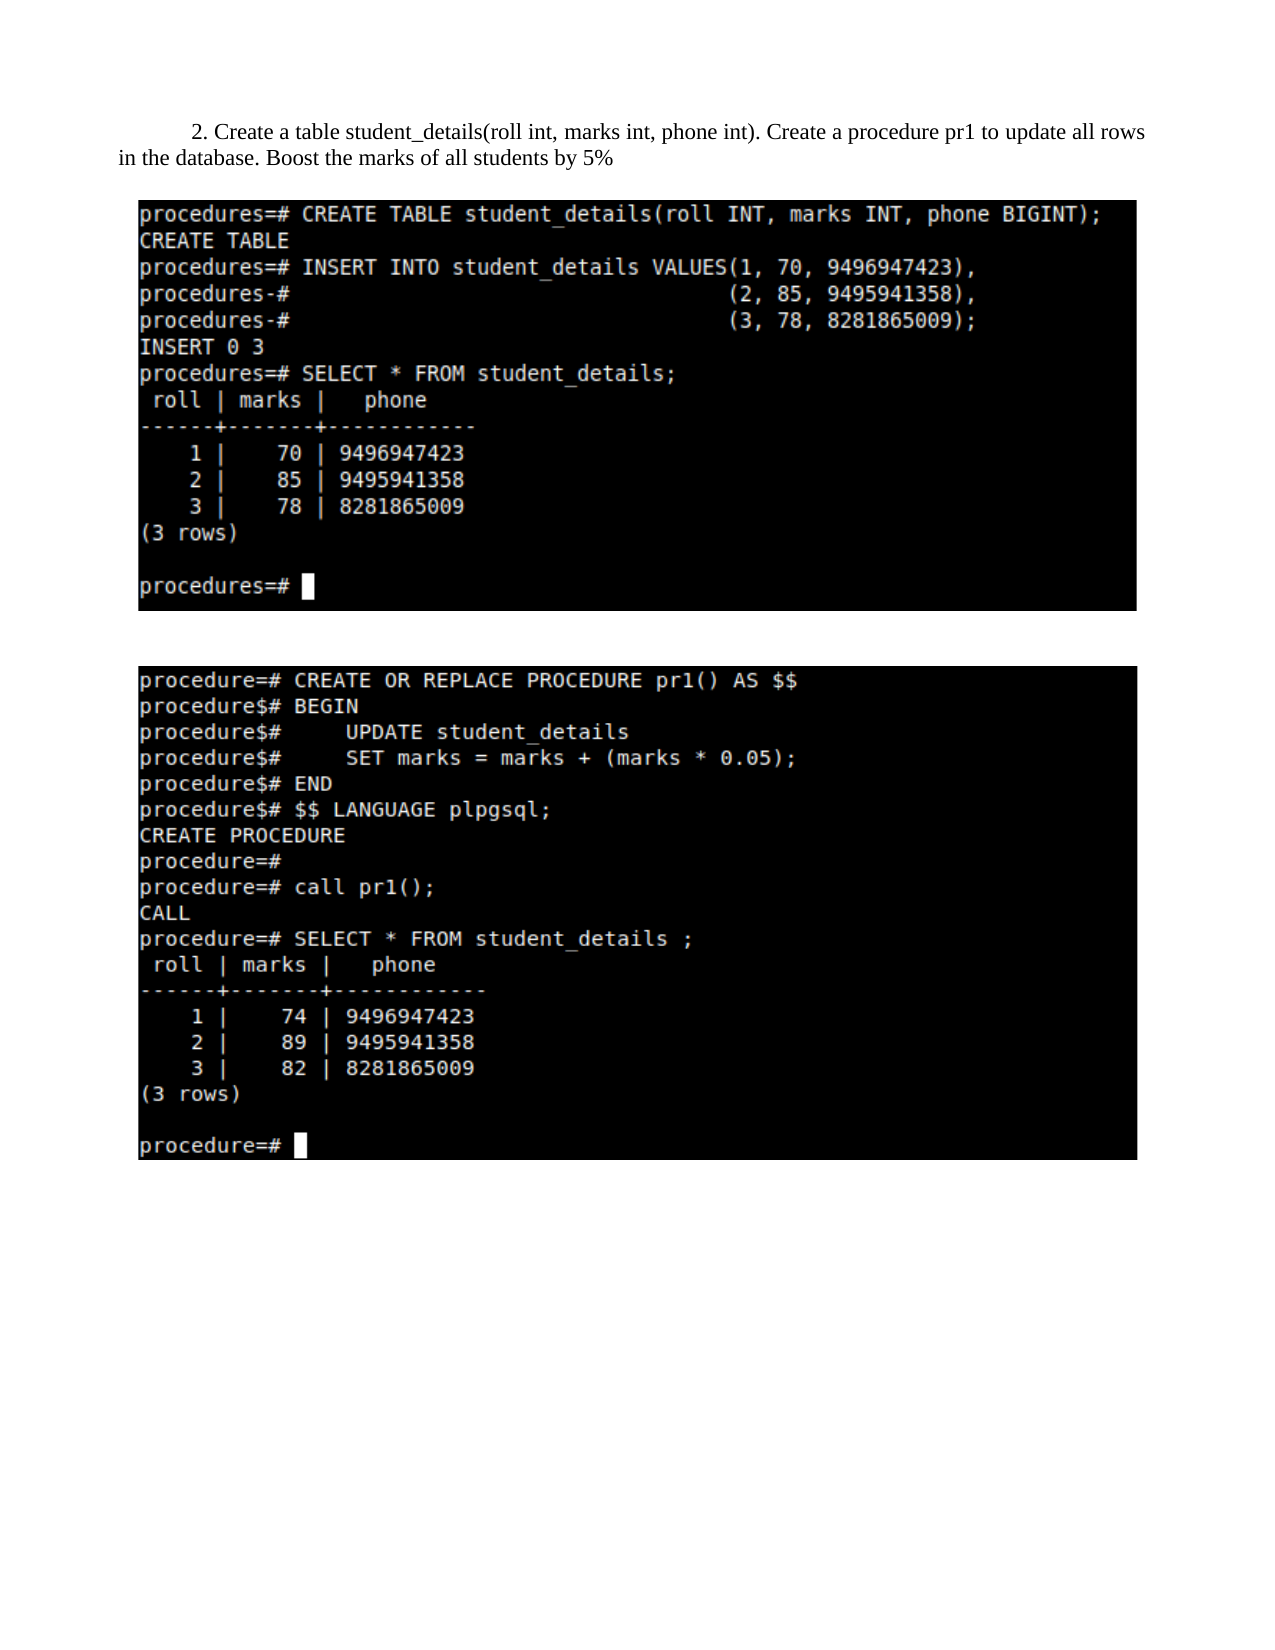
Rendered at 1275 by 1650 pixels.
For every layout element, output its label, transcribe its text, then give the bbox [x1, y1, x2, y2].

picture [138, 666, 1138, 1160]
picture [138, 200, 1137, 611]
list Create a table student_details(roll int, marks int, phone int). Create a procedure pr1 to update all rows in the database. Boost the marks of all students by 5% [118, 118, 1157, 171]
